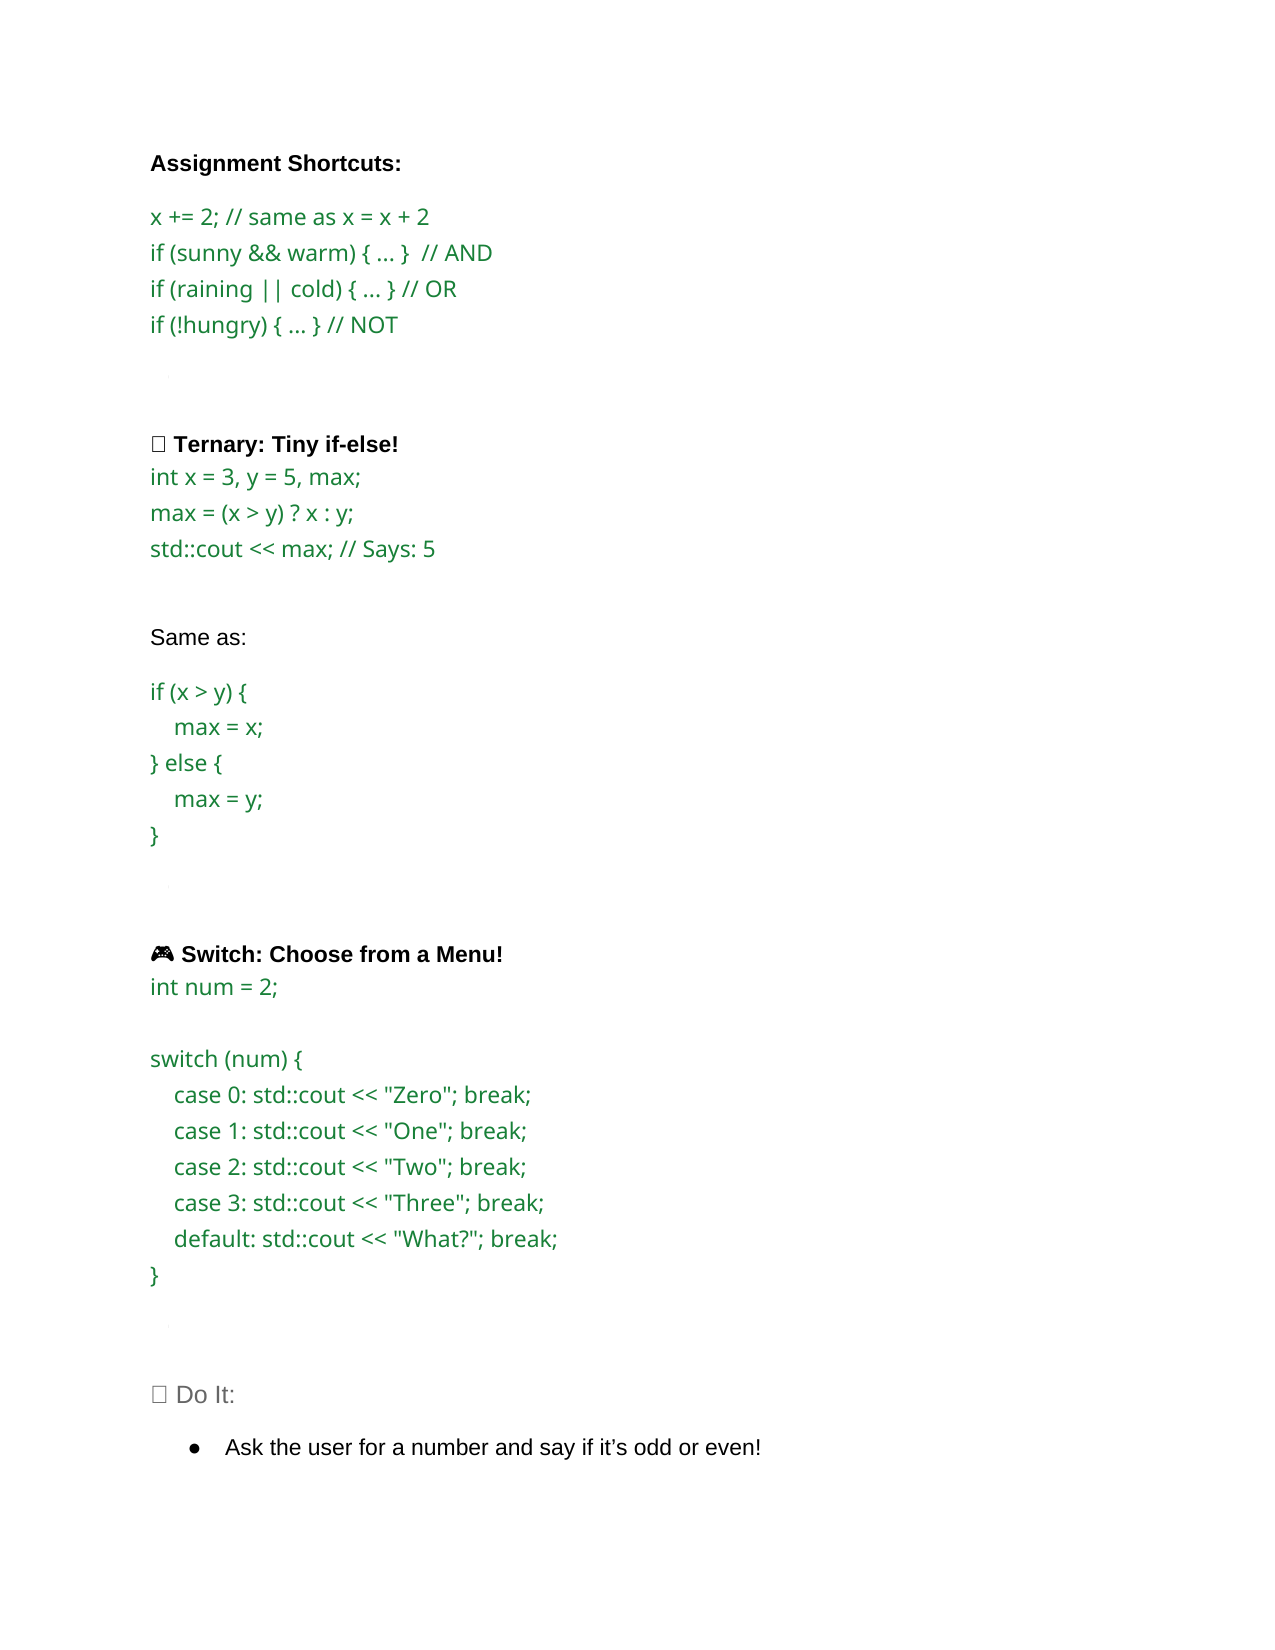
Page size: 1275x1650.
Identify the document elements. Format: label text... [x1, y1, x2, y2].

text if (raining || cold) { ... } // OR [150, 273, 1125, 304]
text int num = 2; [150, 971, 1125, 1002]
text Same as: [150, 624, 1125, 650]
text case 1: std::cout << "One"; break; [150, 1115, 1125, 1146]
text } [150, 819, 1125, 850]
text int x = 3, y = 5, max; [150, 461, 1125, 492]
subtitle 🎮 Switch: Choose from a Menu! [150, 941, 1125, 967]
text default: std::cout << "What?"; break; [150, 1223, 1125, 1254]
text } [150, 1258, 1125, 1290]
text Assignment Shortcuts: [150, 150, 1125, 176]
subtitle 🧪 Ternary: Tiny if-else! [150, 431, 1125, 457]
text max = (x > y) ? x : y; [150, 497, 1125, 528]
text max = y; [150, 783, 1125, 814]
subtitle 🧠 Do It: [150, 1380, 1125, 1409]
text } else { [150, 747, 1125, 778]
text switch (num) { [150, 1043, 1125, 1074]
text if (x > y) { [150, 675, 1125, 707]
text case 0: std::cout << "Zero"; break; [150, 1079, 1125, 1110]
text if (!hungry) { ... } // NOT [150, 309, 1125, 340]
text case 2: std::cout << "Two"; break; [150, 1151, 1125, 1182]
text if (sunny && warm) { ... } // AND [150, 237, 1125, 268]
text x += 2; // same as x = x + 2 [150, 201, 1125, 233]
list Ask the user for a number and say if it’s odd or even! [187, 1434, 1125, 1486]
text case 3: std::cout << "Three"; break; [150, 1187, 1125, 1218]
text std::cout << max; // Says: 5 [150, 533, 1125, 564]
text max = x; [150, 711, 1125, 743]
